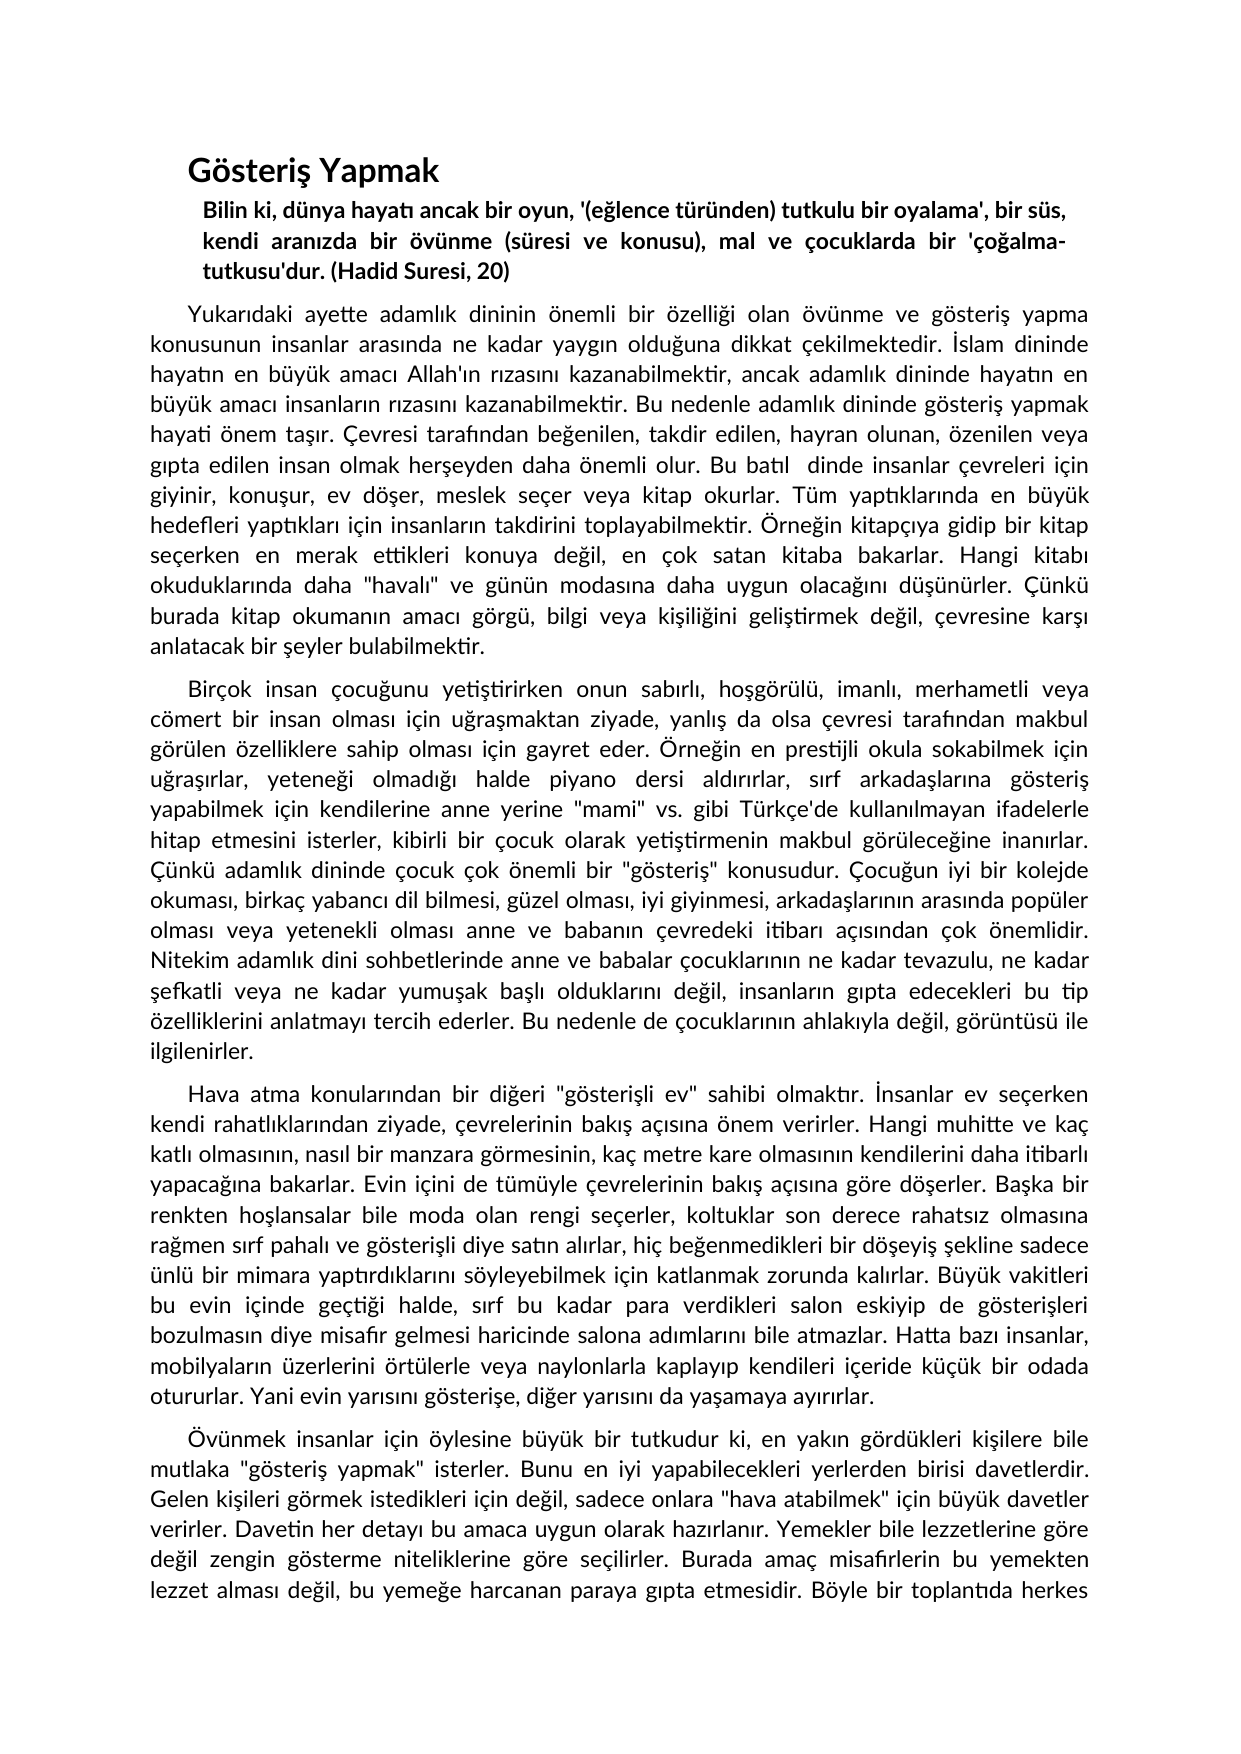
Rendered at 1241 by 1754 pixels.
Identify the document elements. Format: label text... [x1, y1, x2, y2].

text Övünmek insanlar için öylesine büyük bir tutkudur ki, en yakın gördükleri kişilere bile mutlaka "gösteriş yapmak" isterler. Bunu en iyi yapabilecekleri yerlerden birisi davetlerdir. Gelen kişileri görmek istedikleri için değil, sadece onlara "hava atabilmek" için büyük davetler verirler. Davetin her detayı bu amaca uygun olarak hazırlanır. Yemekler bile lezzetlerine göre değil zengin gösterme niteliklerine göre seçilirler. Burada amaç misafirlerin bu yemekten lezzet alması değil, bu yemeğe harcanan paraya gıpta etmesidir. Böyle bir toplantıda herkes [150, 1424, 1090, 1603]
text Birçok insan çocuğunu yetiştirirken onun sabırlı, hoşgörülü, imanlı, merhametli veya cömert bir insan olması için uğraşmaktan ziyade, yanlış da olsa çevresi tarafından makbul görülen özelliklere sahip olması için gayret eder. Örneğin en prestijli okula sokabilmek için uğraşırlar, yeteneği olmadığı halde piyano dersi aldırırlar, sırf arkadaşlarına gösteriş yapabilmek için kendilerine anne yerine "mami" vs. gibi Türkçe'de kullanılmayan ifadelerle hitap etmesini isterler, kibirli bir çocuk olarak yetiştirmenin makbul görüleceğine inanırlar. Çünkü adamlık dininde çocuk çok önemli bir "gösteriş" konusudur. Çocuğun iyi bir kolejde okuması, birkaç yabancı dil bilmesi, güzel olması, iyi giyinmesi, arkadaşlarının arasında popüler olması veya yetenekli olması anne ve babanın çevredeki itibarı açısından çok önemlidir. Nitekim adamlık dini sohbetlerinde anne ve babalar çocuklarının ne kadar tevazulu, ne kadar şefkatli veya ne kadar yumuşak başlı olduklarını değil, insanların gıpta edecekleri bu tip özelliklerini anlatmayı tercih ederler. Bu nedenle de çocuklarının ahlakıyla değil, görüntüsü ile ilgilenirler. [150, 674, 1090, 1064]
subtitle Gösteriş Yapmak [187, 150, 1090, 190]
text Bilin ki, dünya hayatı ancak bir oyun, '(eğlence türünden) tutkulu bir oyalama', bir süs, kendi aranızda bir övünme (süresi ve konusu), mal ve çocuklarda bir 'çoğalma-tutkusu'dur. (Hadid Suresi, 20) [202, 196, 1068, 284]
text Yukarıdaki ayette adamlık dininin önemli bir özelliği olan övünme ve gösteriş yapma konusunun insanlar arasında ne kadar yaygın olduğuna dikkat çekilmektedir. İslam dininde hayatın en büyük amacı Allah'ın rızasını kazanabilmektir, ancak adamlık dininde hayatın en büyük amacı insanların rızasını kazanabilmektir. Bu nedenle adamlık dininde gösteriş yapmak hayati önem taşır. Çevresi tarafından beğenilen, takdir edilen, hayran olunan, özenilen veya gıpta edilen insan olmak herşeyden daha önemli olur. Bu batıl dinde insanlar çevreleri için giyinir, konuşur, ev döşer, meslek seçer veya kitap okurlar. Tüm yaptıklarında en büyük hedefleri yaptıkları için insanların takdirini toplayabilmektir. Örneğin kitapçıya gidip bir kitap seçerken en merak ettikleri konuya değil, en çok satan kitaba bakarlar. Hangi kitabı okuduklarında daha "havalı" ve günün modasına daha uygun olacağını düşünürler. Çünkü burada kitap okumanın amacı görgü, bilgi veya kişiliğini geliştirmek değil, çevresine karşı anlatacak bir şeyler bulabilmektir. [150, 299, 1090, 659]
text Hava atma konularından bir diğeri "gösterişli ev" sahibi olmaktır. İnsanlar ev seçerken kendi rahatlıklarından ziyade, çevrelerinin bakış açısına önem verirler. Hangi muhitte ve kaç katlı olmasının, nasıl bir manzara görmesinin, kaç metre kare olmasının kendilerini daha itibarlı yapacağına bakarlar. Evin içini de tümüyle çevrelerinin bakış açısına göre döşerler. Başka bir renkten hoşlansalar bile moda olan rengi seçerler, koltuklar son derece rahatsız olmasına rağmen sırf pahalı ve gösterişli diye satın alırlar, hiç beğenmedikleri bir döşeyiş şekline sadece ünlü bir mimara yaptırdıklarını söyleyebilmek için katlanmak zorunda kalırlar. Büyük vakitleri bu evin içinde geçtiği halde, sırf bu kadar para verdikleri salon eskiyip de gösterişleri bozulmasın diye misafir gelmesi haricinde salona adımlarını bile atmazlar. Hatta bazı insanlar, mobilyaların üzerlerini örtülerle veya naylonlarla kaplayıp kendileri içeride küçük bir odada otururlar. Yani evin yarısını gösterişe, diğer yarısını da yaşamaya ayırırlar. [150, 1079, 1090, 1409]
